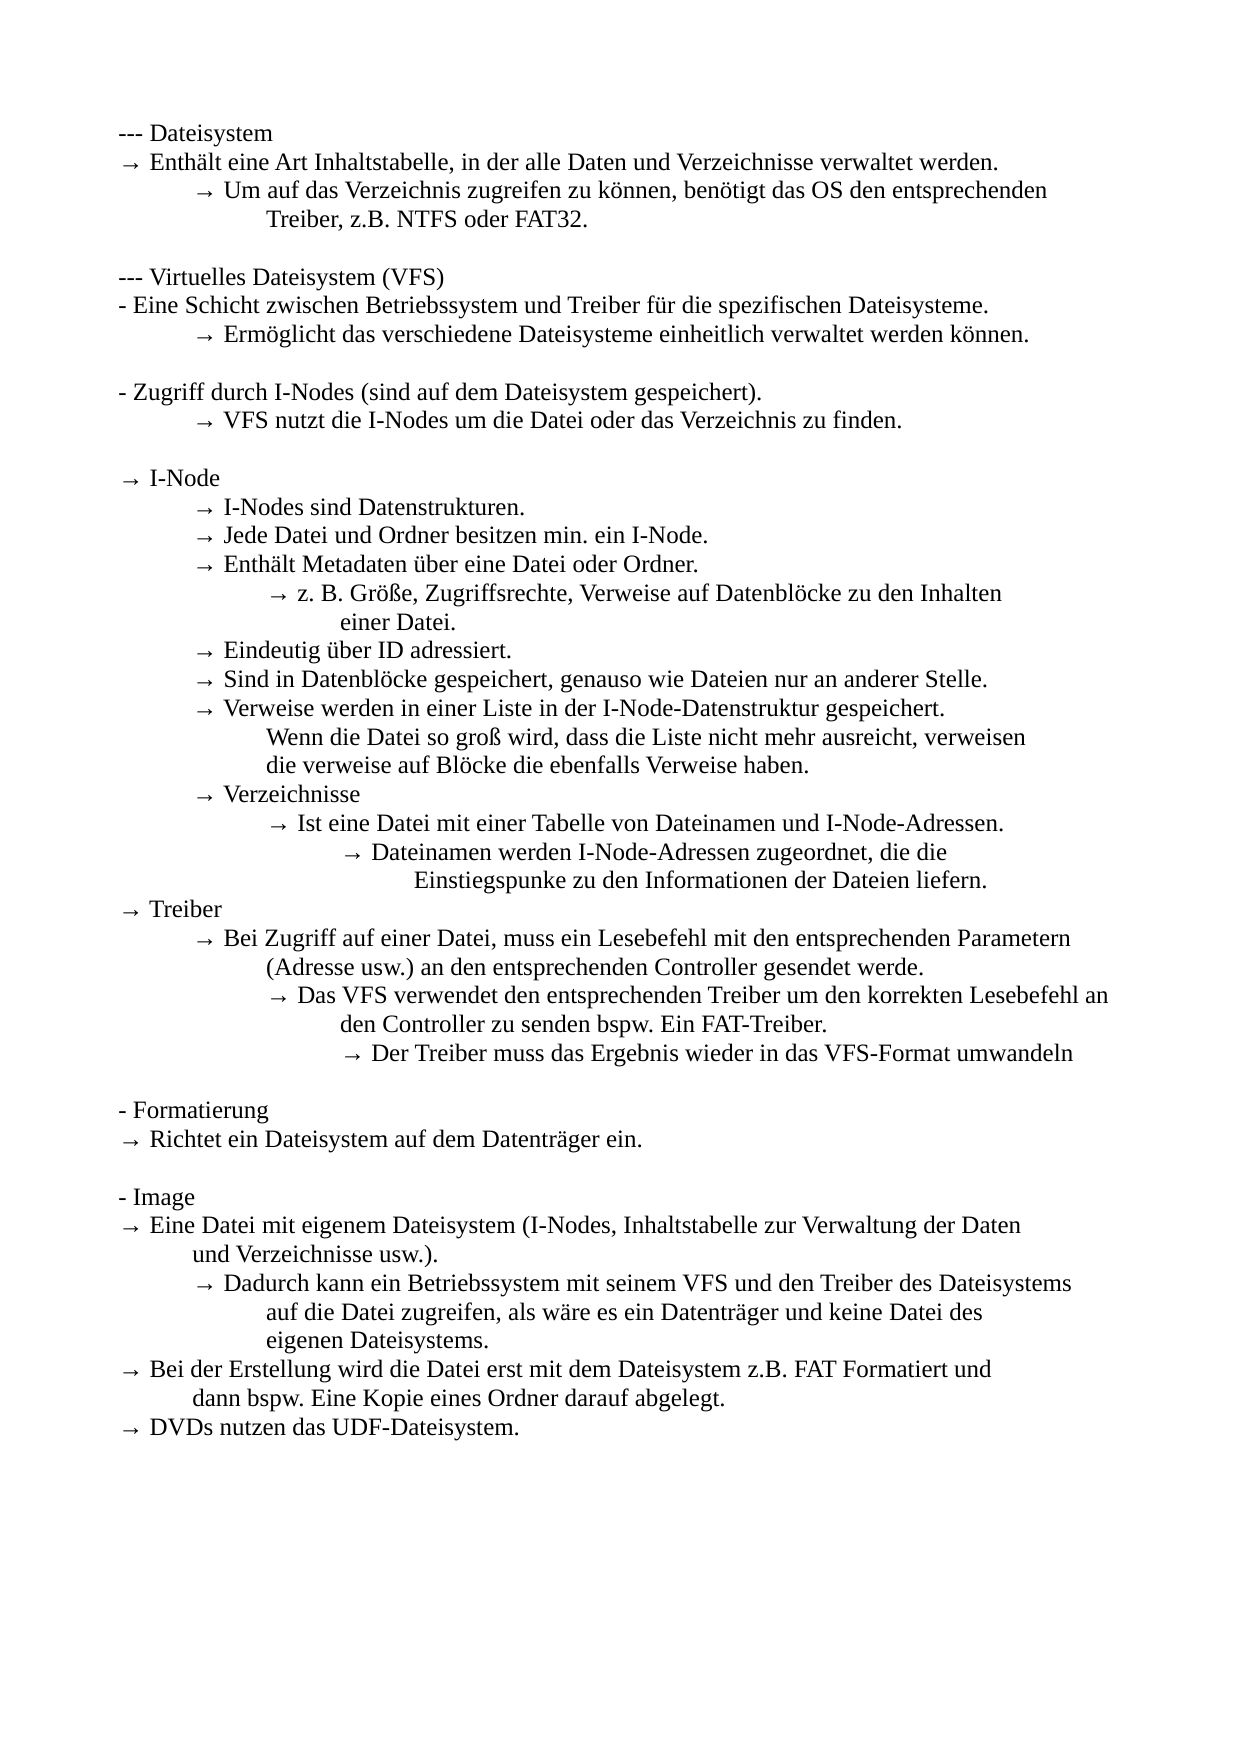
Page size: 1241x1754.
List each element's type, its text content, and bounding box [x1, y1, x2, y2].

text → I-Node [118, 463, 1122, 492]
text - Image [118, 1182, 1122, 1211]
text → Um auf das Verzeichnis zugreifen zu können, benötigt das OS den entsprechenden [118, 176, 1122, 204]
text → I-Nodes sind Datenstrukturen. [118, 492, 1122, 521]
text eigenen Dateisystems. [118, 1326, 1122, 1354]
text → Eine Datei mit eigenem Dateisystem (I-Nodes, Inhaltstabelle zur Verwaltung der Daten [118, 1211, 1122, 1239]
text den Controller zu senden bspw. Ein FAT-Treiber. [118, 1009, 1122, 1038]
text → z. B. Größe, Zugriffsrechte, Verweise auf Datenblöcke zu den Inhalten einer Datei. [118, 578, 1122, 636]
text → Enthält eine Art Inhaltstabelle, in der alle Daten und Verzeichnisse verwaltet werden. [118, 147, 1122, 176]
text dann bspw. Eine Kopie eines Ordner darauf abgelegt. [118, 1383, 1122, 1412]
text → Bei Zugriff auf einer Datei, muss ein Lesebefehl mit den entsprechenden Parametern [118, 923, 1122, 952]
text → Treiber [118, 894, 1122, 923]
text → Bei der Erstellung wird die Datei erst mit dem Dateisystem z.B. FAT Formatiert und [118, 1354, 1122, 1383]
text → Enthält Metadaten über eine Datei oder Ordner. [118, 549, 1122, 578]
text → DVDs nutzen das UDF-Dateisystem. [118, 1412, 1122, 1441]
text → Eindeutig über ID adressiert. [118, 636, 1122, 664]
text - Eine Schicht zwischen Betriebssystem und Treiber für die spezifischen Dateisysteme. [118, 291, 1122, 319]
text → VFS nutzt die I-Nodes um die Datei oder das Verzeichnis zu finden. [118, 406, 1122, 434]
text → Das VFS verwendet den entsprechenden Treiber um den korrekten Lesebefehl an [118, 981, 1122, 1009]
text → Dateinamen werden I-Node-Adressen zugeordnet, die die Einstiegspunke zu den Informationen der Dateien liefern. [118, 837, 1122, 894]
text Wenn die Datei so groß wird, dass die Liste nicht mehr ausreicht, verweisen die verweise auf Blöcke die ebenfalls Verweise haben. [118, 722, 1122, 779]
text → Jede Datei und Ordner besitzen min. ein I-Node. [118, 521, 1122, 549]
text - Zugriff durch I-Nodes (sind auf dem Dateisystem gespeichert). [118, 377, 1122, 406]
text Treiber, z.B. NTFS oder FAT32. [118, 204, 1122, 233]
text - Formatierung [118, 1096, 1122, 1124]
text → Verweise werden in einer Liste in der I-Node-Datenstruktur gespeichert. [118, 693, 1122, 722]
text --- Virtuelles Dateisystem (VFS) [118, 262, 1122, 291]
text --- Dateisystem [118, 118, 1122, 147]
text → Ist eine Datei mit einer Tabelle von Dateinamen und I-Node-Adressen. [118, 808, 1122, 837]
text auf die Datei zugreifen, als wäre es ein Datenträger und keine Datei des [118, 1297, 1122, 1326]
text → Verzeichnisse [118, 779, 1122, 808]
text → Dadurch kann ein Betriebssystem mit seinem VFS und den Treiber des Dateisystems [118, 1268, 1122, 1297]
text → Sind in Datenblöcke gespeichert, genauso wie Dateien nur an anderer Stelle. [118, 664, 1122, 693]
text → Ermöglicht das verschiedene Dateisysteme einheitlich verwaltet werden können. [118, 319, 1122, 348]
text → Richtet ein Dateisystem auf dem Datenträger ein. [118, 1124, 1122, 1153]
text und Verzeichnisse usw.). [118, 1239, 1122, 1268]
text (Adresse usw.) an den entsprechenden Controller gesendet werde. [118, 952, 1122, 981]
text → Der Treiber muss das Ergebnis wieder in das VFS-Format umwandeln [118, 1038, 1122, 1067]
